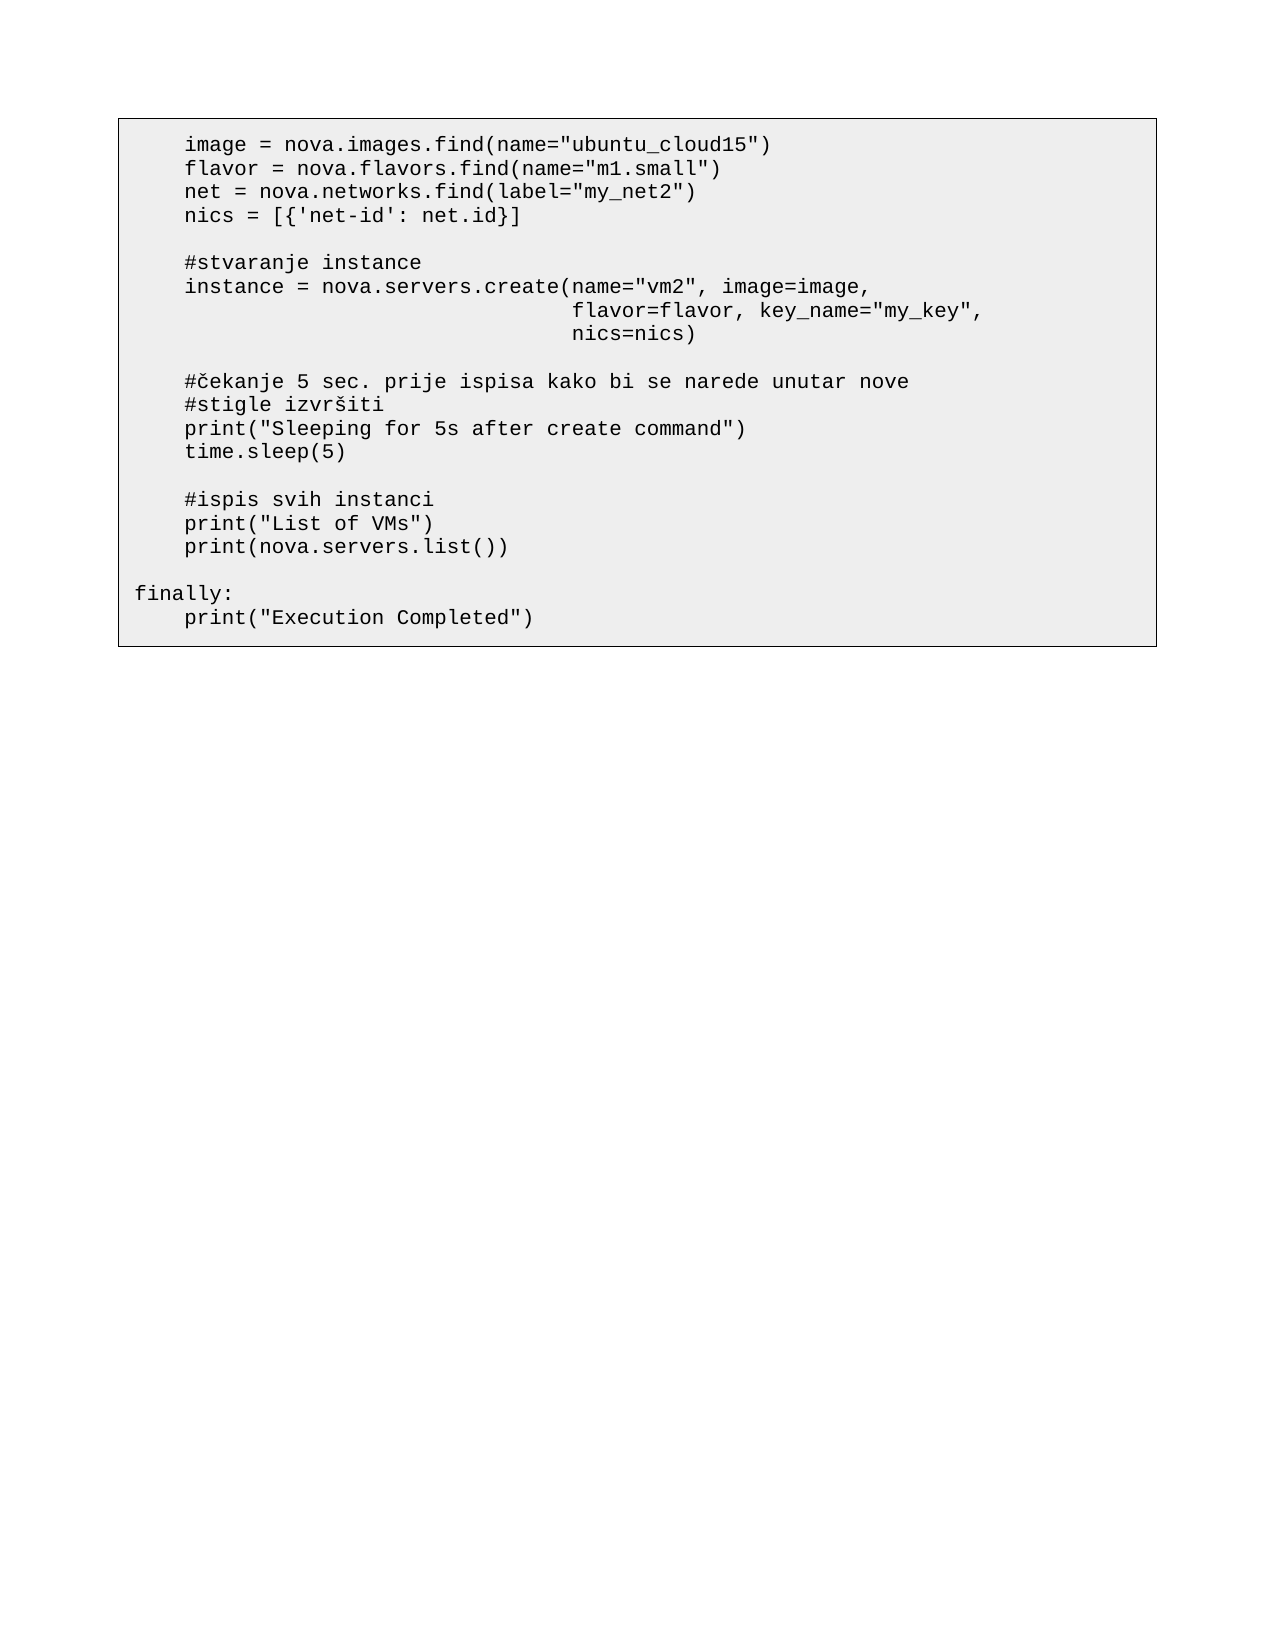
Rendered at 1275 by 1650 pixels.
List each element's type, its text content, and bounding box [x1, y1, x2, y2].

text flavor=flavor, key_name="my_key", [119, 284, 1156, 307]
text #stvaranje instance [119, 236, 1156, 260]
text finally: [119, 567, 1156, 591]
text flavor = nova.flavors.find(name="m1.small") [119, 142, 1156, 165]
text net = nova.networks.find(label="my_net2") [119, 165, 1156, 189]
text instance = nova.servers.create(name="vm2", image=image, [119, 260, 1156, 284]
text print(nova.servers.list()) [119, 520, 1156, 544]
text image = nova.images.find(name="ubuntu_cloud15") [119, 119, 1156, 142]
text print("List of VMs") [119, 496, 1156, 520]
text #stigle izvršiti [119, 378, 1156, 402]
text nics=nics) [119, 307, 1156, 331]
text #ispis svih instanci [119, 473, 1156, 496]
text #čekanje 5 sec. prije ispisa kako bi se narede unutar nove [119, 354, 1156, 378]
text print("Execution Completed") [119, 591, 1156, 646]
text print("Sleeping for 5s after create command") [119, 402, 1156, 426]
text time.sleep(5) [119, 426, 1156, 449]
text nics = [{'net-id': net.id}] [119, 189, 1156, 213]
